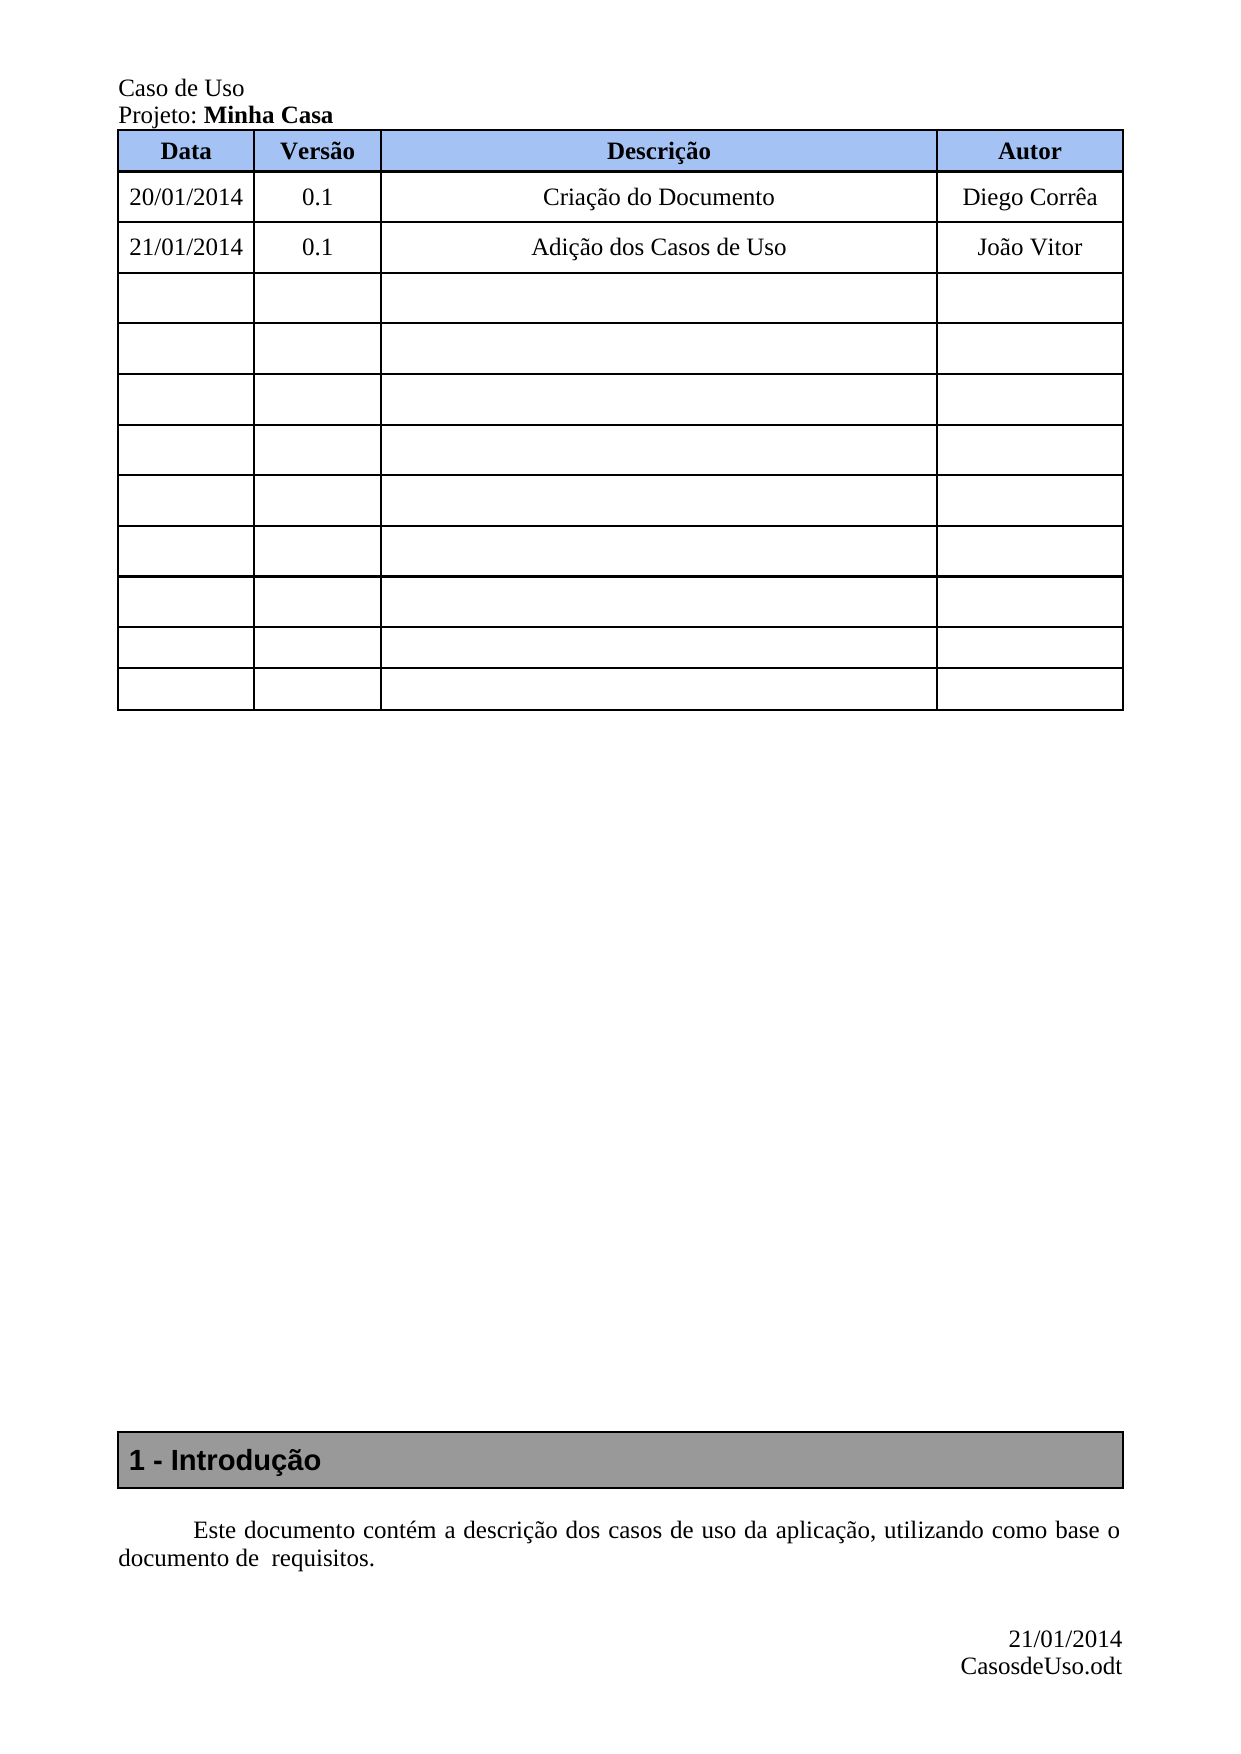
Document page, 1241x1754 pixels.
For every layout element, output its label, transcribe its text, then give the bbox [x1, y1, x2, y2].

table_cell Diego Corrêa [938, 173, 1122, 221]
table_cell [119, 476, 253, 525]
table_cell 21/01/2014 [119, 223, 253, 272]
table_cell [255, 426, 380, 474]
table_cell [382, 426, 936, 474]
table_cell [119, 426, 253, 474]
table_cell [938, 527, 1122, 575]
table_header 1 - Introdução [119, 1433, 1122, 1487]
table_cell [382, 476, 936, 525]
table_cell [938, 375, 1122, 423]
table_cell [119, 669, 253, 708]
table_cell [382, 628, 936, 667]
table_cell [938, 476, 1122, 525]
table_cell [382, 375, 936, 423]
table_cell [382, 527, 936, 575]
table_cell [255, 527, 380, 575]
table_header Versão [255, 131, 380, 170]
table_cell [382, 274, 936, 322]
table_cell [938, 324, 1122, 373]
table_cell [938, 274, 1122, 322]
table_cell Adição dos Casos de Uso [382, 223, 936, 272]
table_cell [255, 669, 380, 708]
table_cell [382, 324, 936, 373]
table_cell [938, 628, 1122, 667]
table_cell [938, 578, 1122, 626]
table_cell [119, 628, 253, 667]
table_cell Criação do Documento [382, 173, 936, 221]
table_cell 0.1 [255, 223, 380, 272]
table_cell [119, 578, 253, 626]
table_cell [938, 426, 1122, 474]
table_header Descrição [382, 131, 936, 170]
table_cell 0.1 [255, 173, 380, 221]
table_cell [255, 375, 380, 423]
table_cell [382, 669, 936, 708]
table_cell [119, 324, 253, 373]
table_cell [255, 628, 380, 667]
table_cell [119, 375, 253, 423]
table_cell [119, 527, 253, 575]
table_cell João Vitor [938, 223, 1122, 272]
table_cell [255, 274, 380, 322]
table_cell [938, 669, 1122, 708]
table_header Data [119, 131, 253, 170]
table_cell [255, 324, 380, 373]
table_cell [255, 476, 380, 525]
text Este documento contém a descrição dos casos de uso da aplicação, utilizando como base o documento de requisitos. [118, 1516, 1122, 1572]
table_cell [255, 578, 380, 626]
table_cell [382, 578, 936, 626]
table_cell 20/01/2014 [119, 173, 253, 221]
table_cell [119, 274, 253, 322]
table_header Autor [938, 131, 1122, 170]
